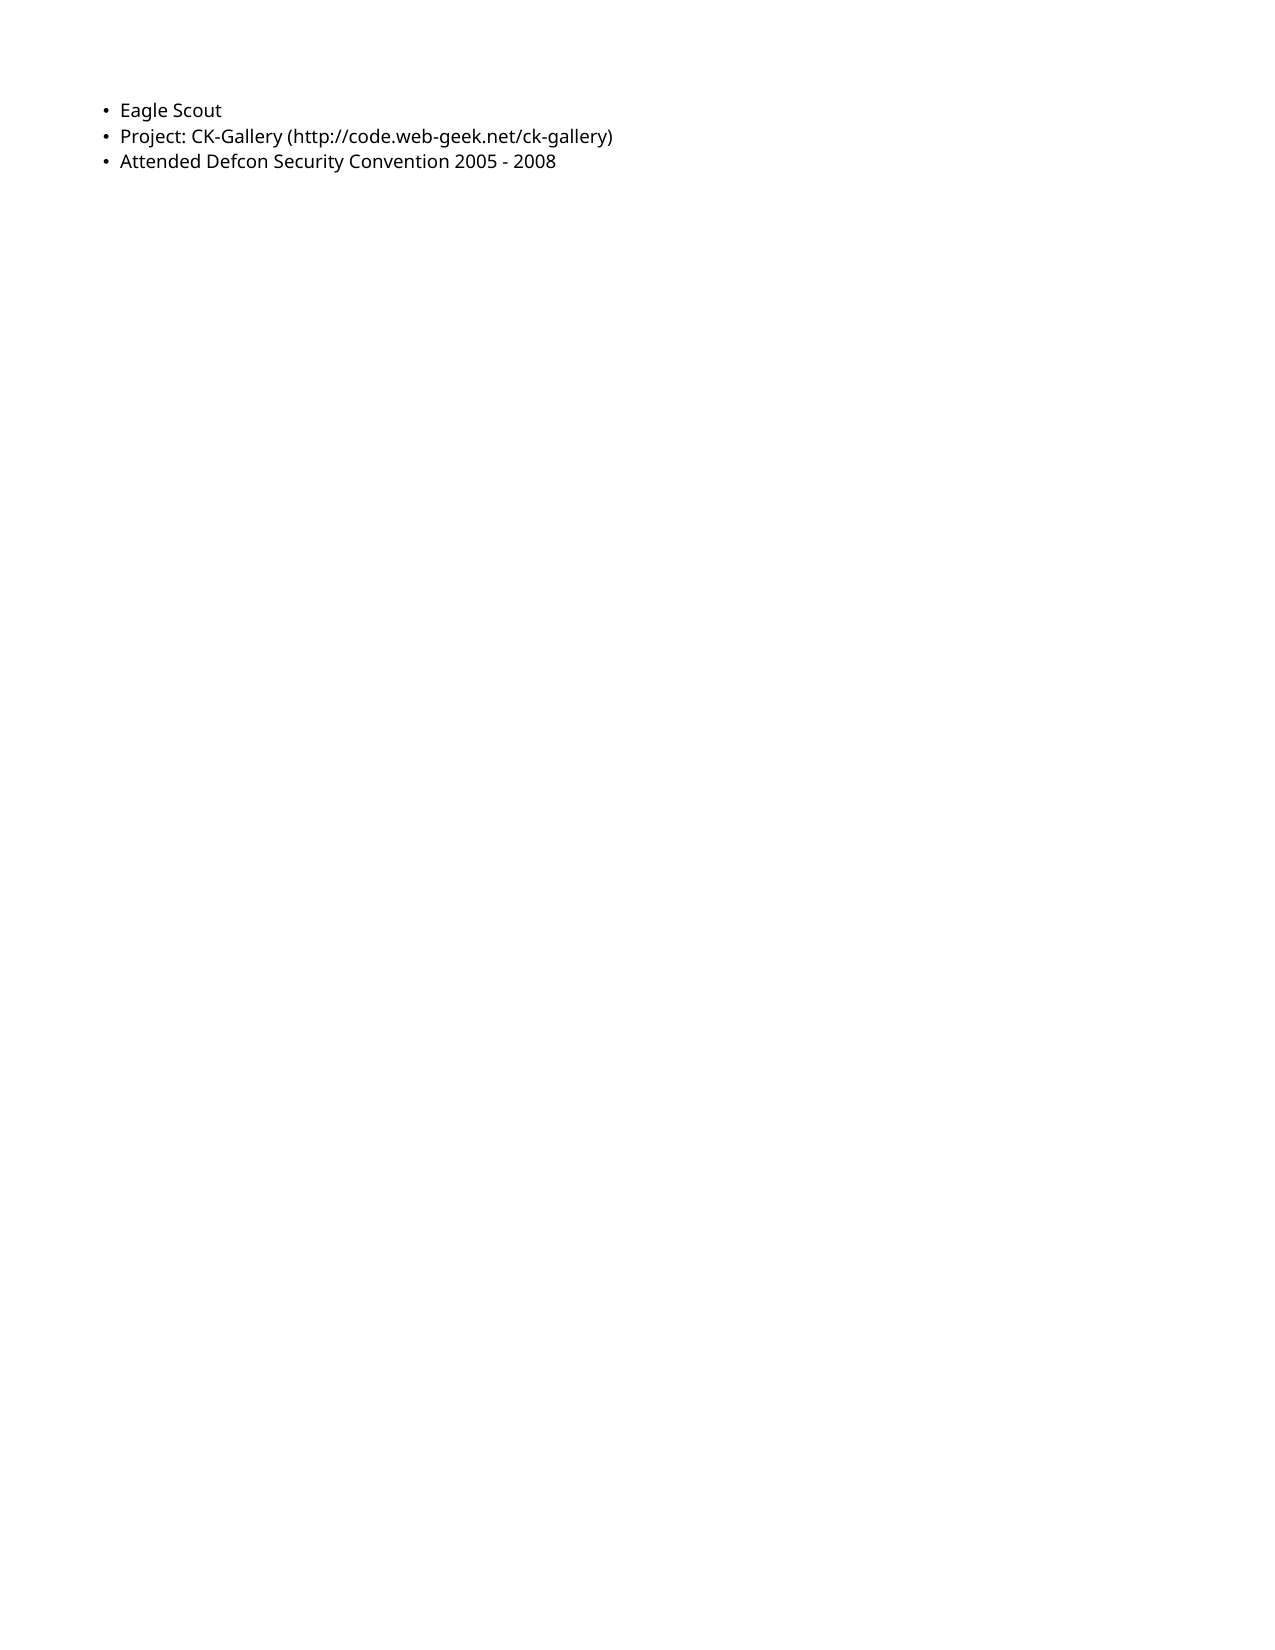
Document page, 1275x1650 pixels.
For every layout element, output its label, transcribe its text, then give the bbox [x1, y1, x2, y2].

table_header [75, 75, 1200, 92]
table_cell Eagle Scout Project: CK-Gallery (http://code.web-geek.net/ck-gallery) Attended Defcon Security Convention 2005 - 2008 [75, 92, 1200, 180]
